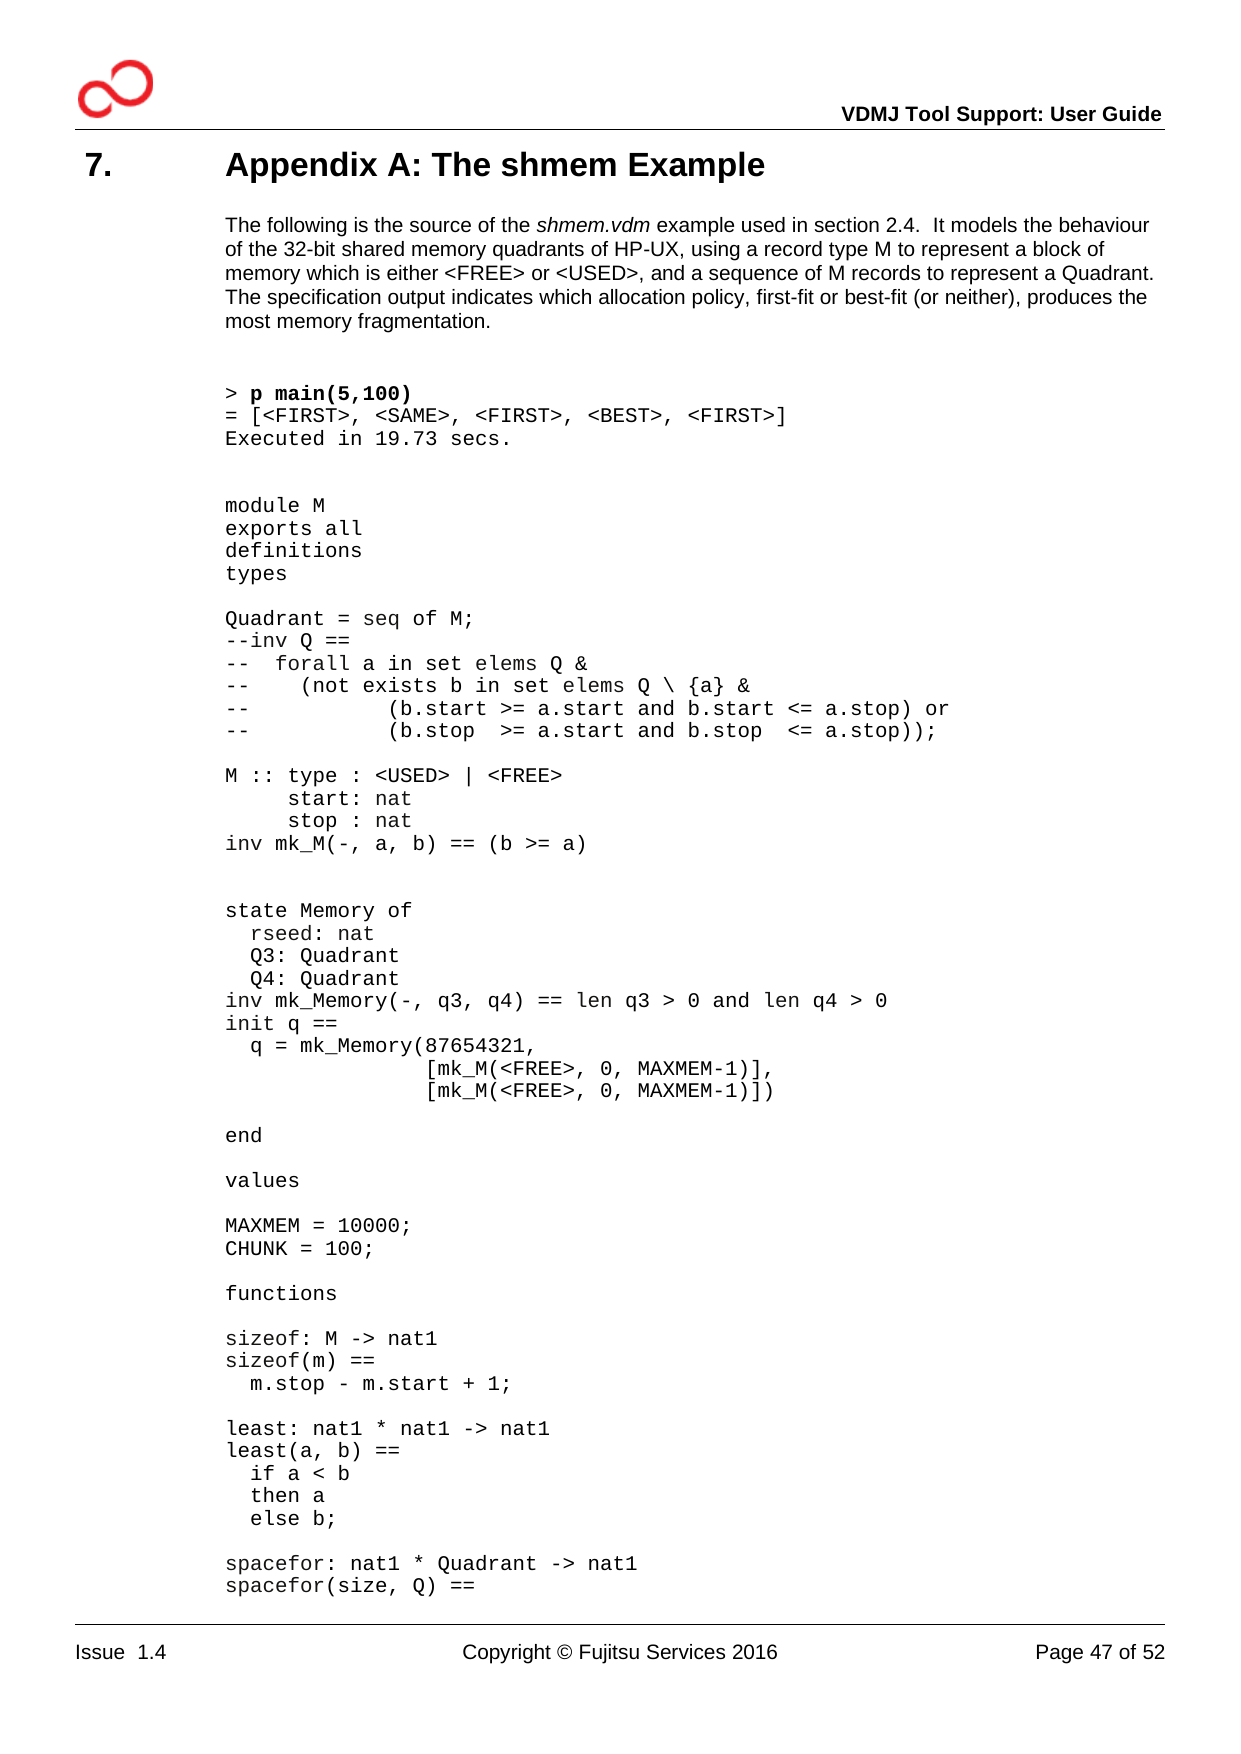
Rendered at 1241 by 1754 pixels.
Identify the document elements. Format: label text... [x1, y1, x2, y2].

text sizeof: M -> nat1 [225, 1327, 1165, 1350]
text state Memory of [225, 900, 1165, 922]
text Q4: Quadrant [225, 967, 1165, 990]
text -- forall a in set elems Q & [225, 652, 1165, 675]
subtitle Appendix A: The shmem Example [75, 145, 1165, 184]
text m.stop - m.start + 1; [225, 1372, 1165, 1395]
text exports all [225, 517, 1165, 540]
text inv mk_M(-, a, b) == (b >= a) [225, 832, 1165, 855]
text functions [225, 1282, 1165, 1305]
text [mk_M(<FREE>, 0, MAXMEM-1)]) [225, 1080, 1165, 1102]
text least(a, b) == [225, 1440, 1165, 1462]
text values [225, 1170, 1165, 1192]
text types [225, 562, 1165, 585]
text sizeof(m) == [225, 1350, 1165, 1372]
text -- (b.start >= a.start and b.start <= a.stop) or [225, 697, 1165, 720]
text M :: type : <USED> | <FREE> [225, 765, 1165, 787]
text q = mk_Memory(87654321, [225, 1035, 1165, 1057]
text spacefor: nat1 * Quadrant -> nat1 [225, 1552, 1165, 1575]
text start: nat [225, 787, 1165, 810]
text --inv Q == [225, 630, 1165, 652]
text -- (not exists b in set elems Q \ {a} & [225, 675, 1165, 697]
text = [<FIRST>, <SAME>, <FIRST>, <BEST>, <FIRST>] [225, 405, 1165, 427]
text rseed: nat [225, 922, 1165, 945]
text definitions [225, 540, 1165, 562]
text Q3: Quadrant [225, 945, 1165, 967]
text > p main(5,100) [225, 382, 1165, 405]
text stop : nat [225, 810, 1165, 832]
text Executed in 19.73 secs. [225, 427, 1165, 450]
picture [78, 52, 153, 128]
text The following is the source of the shmem.vdm example used in section 2.4. It models the behaviour of the 32-bit shared memory quadrants of HP-UX, using a record type M to represent a block of memory which is either <FREE> or <USED>, and a sequence of M records to represent a Quadrant. The specification output indicates which allocation policy, first-fit or best-fit (or neither), produces the most memory fragmentation. [225, 214, 1165, 333]
text CHUNK = 100; [225, 1237, 1165, 1260]
text module M [225, 495, 1165, 517]
text end [225, 1125, 1165, 1147]
text MAXMEM = 10000; [225, 1215, 1165, 1237]
text Quadrant = seq of M; [225, 607, 1165, 630]
text least: nat1 * nat1 -> nat1 [225, 1417, 1165, 1440]
text else b; [225, 1507, 1165, 1530]
text init q == [225, 1012, 1165, 1035]
text inv mk_Memory(-, q3, q4) == len q3 > 0 and len q4 > 0 [225, 990, 1165, 1012]
text -- (b.stop >= a.start and b.stop <= a.stop)); [225, 720, 1165, 742]
text if a < b [225, 1462, 1165, 1485]
text [mk_M(<FREE>, 0, MAXMEM-1)], [225, 1057, 1165, 1080]
text spacefor(size, Q) == [225, 1575, 1165, 1597]
text then a [225, 1485, 1165, 1507]
